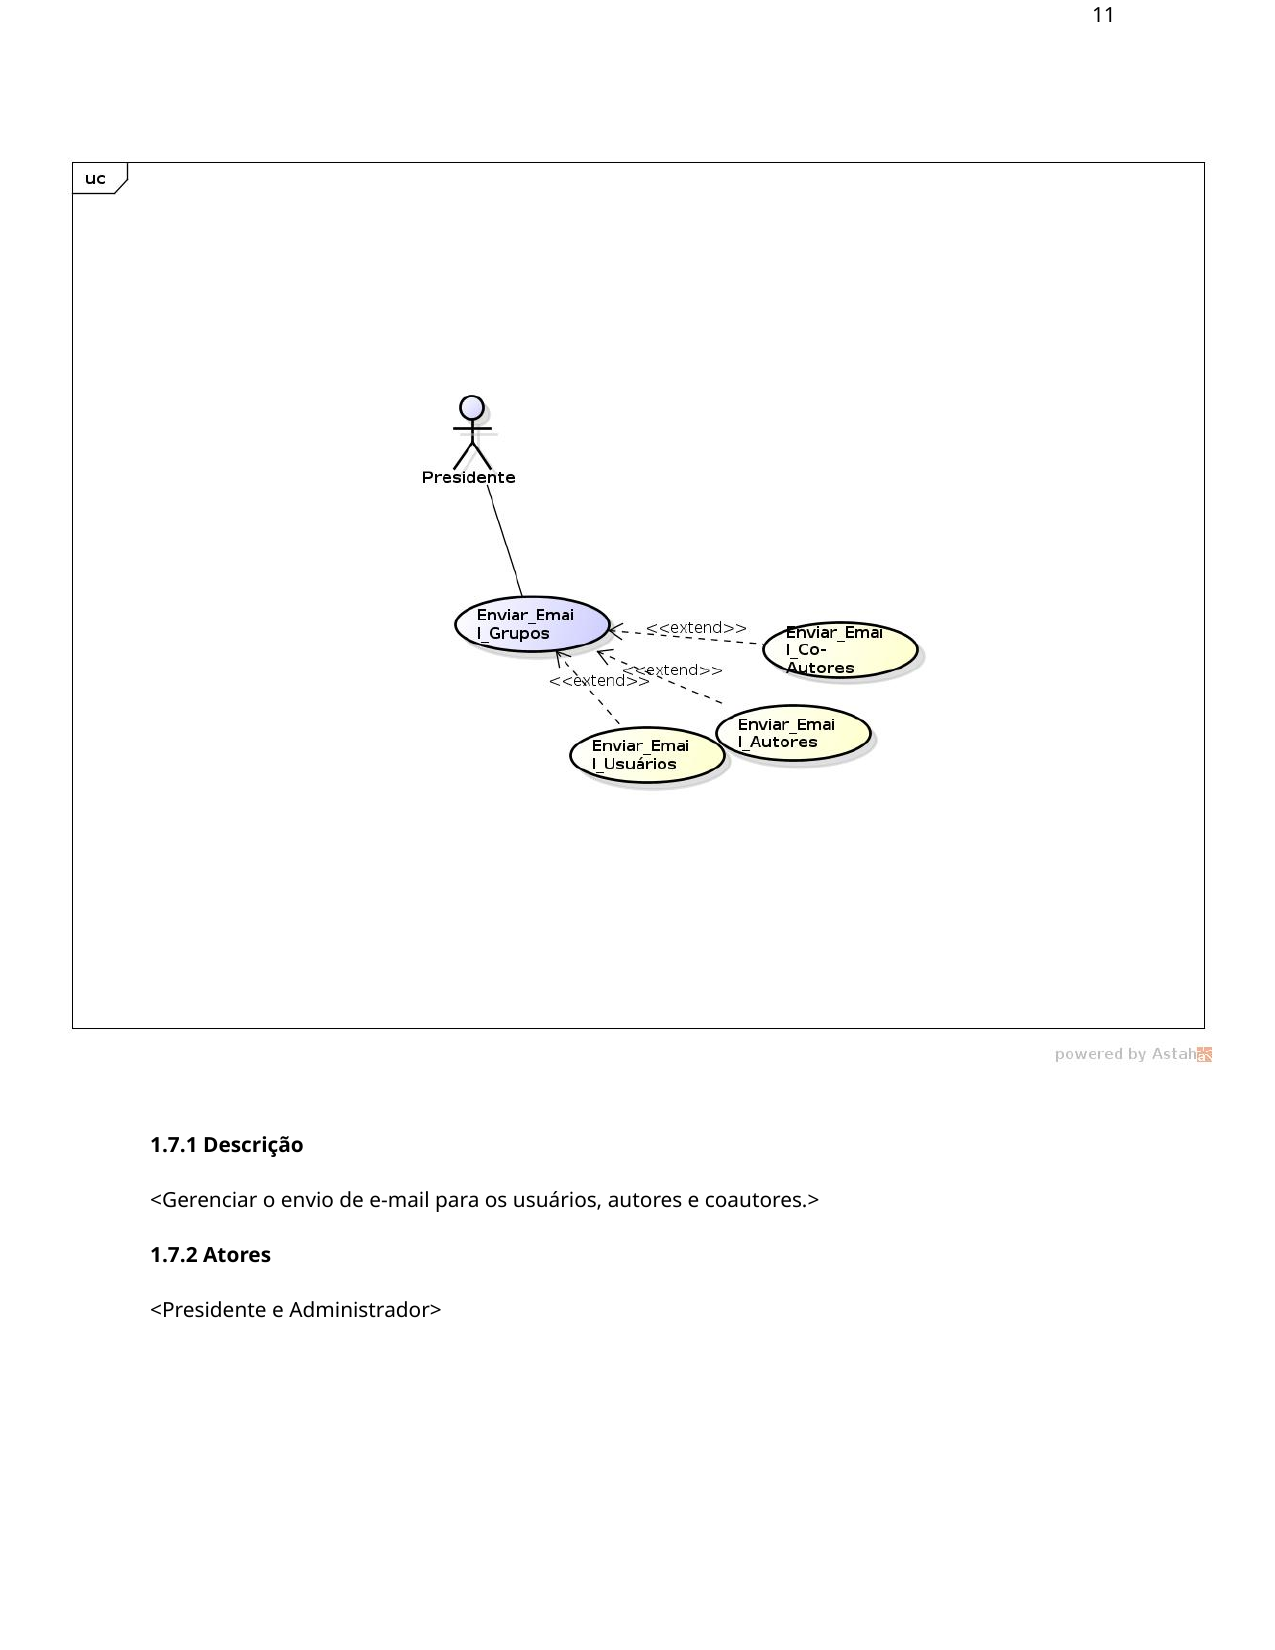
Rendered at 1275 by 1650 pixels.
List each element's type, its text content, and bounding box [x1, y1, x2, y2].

subtitle 1.7.1 Descrição [150, 1130, 1125, 1158]
picture [59, 150, 1216, 1066]
subtitle 1.7.2 Atores [150, 1240, 1125, 1268]
text <Presidente e Administrador> [150, 1295, 1125, 1323]
text <Gerenciar o envio de e-mail para os usuários, autores e coautores.> [150, 1185, 1125, 1213]
